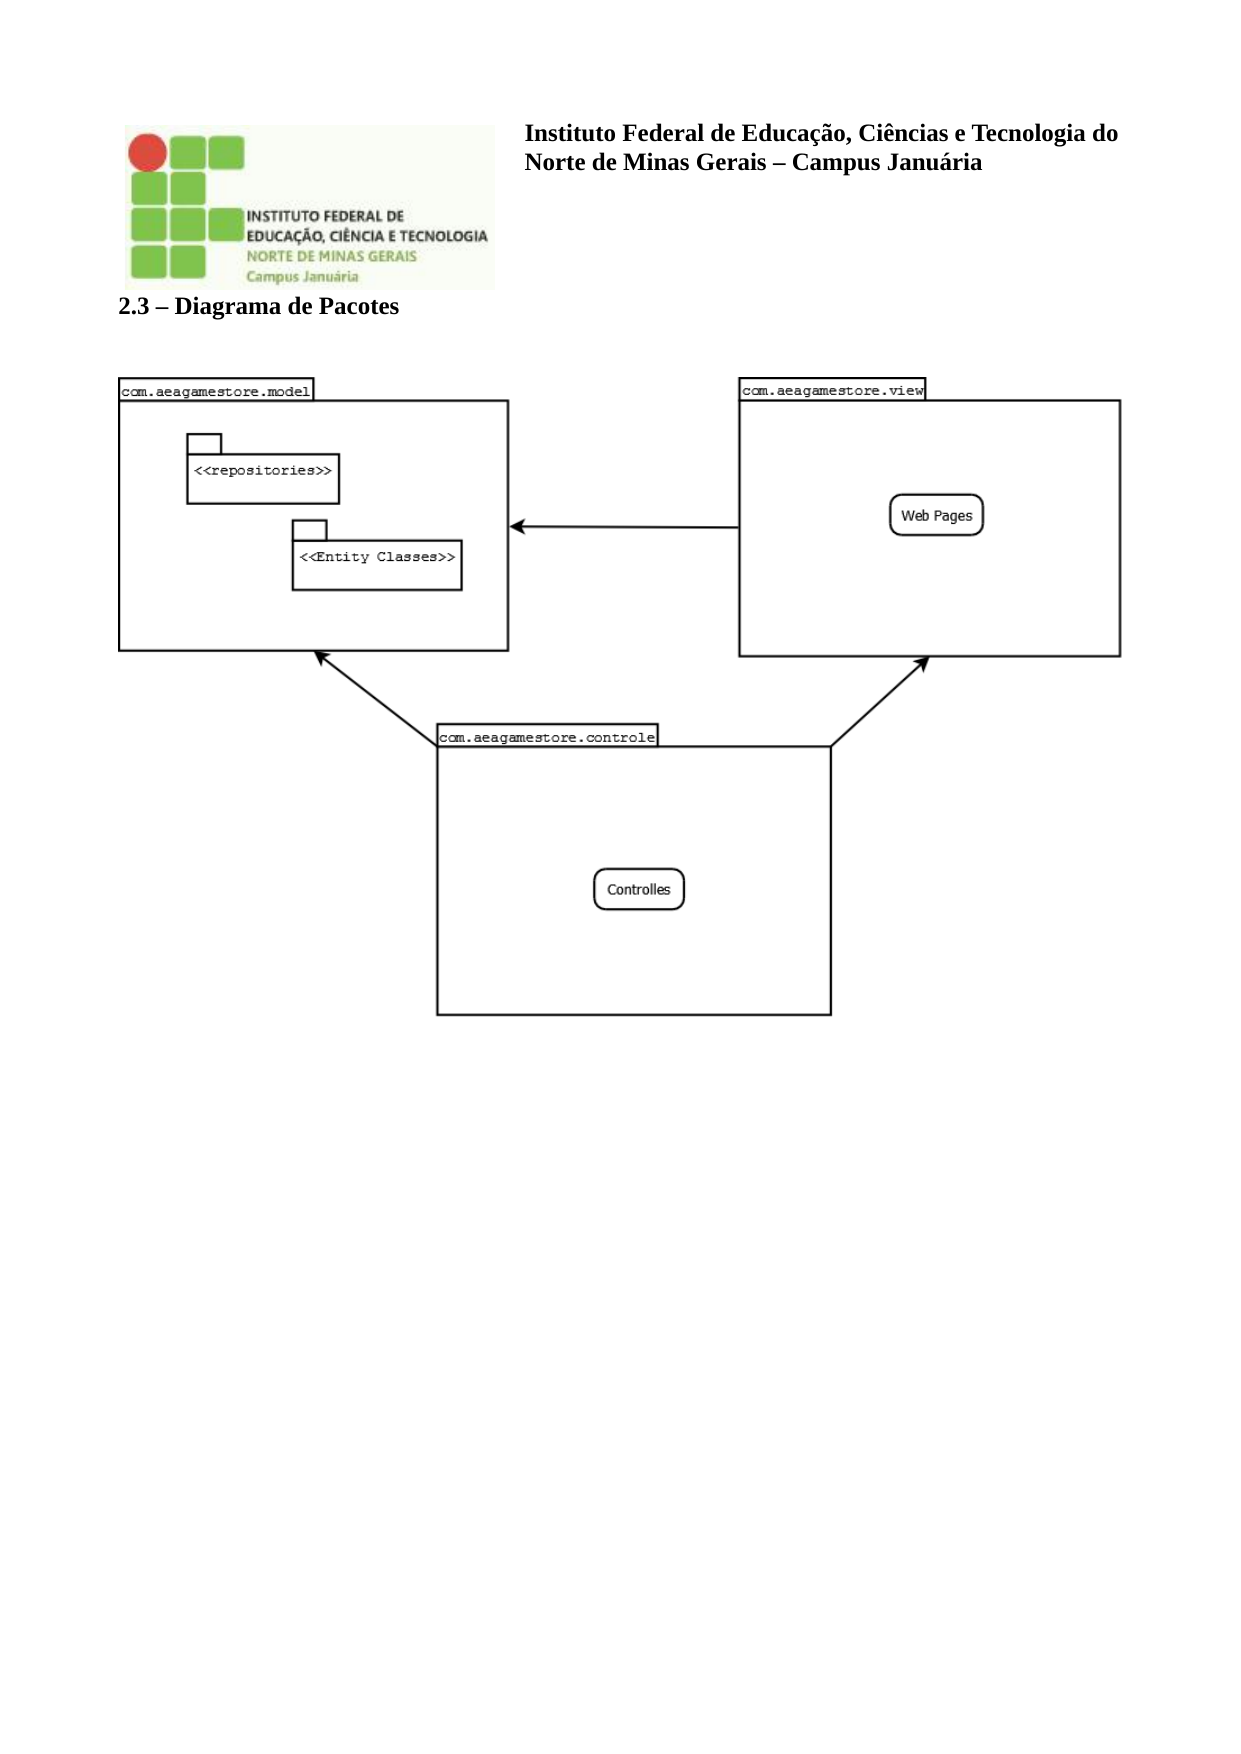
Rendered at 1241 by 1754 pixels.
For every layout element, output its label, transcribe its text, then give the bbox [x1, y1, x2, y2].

picture [124, 125, 495, 290]
picture [118, 377, 1123, 1017]
text 2.3 – Diagrama de Pacotes [118, 291, 1122, 320]
